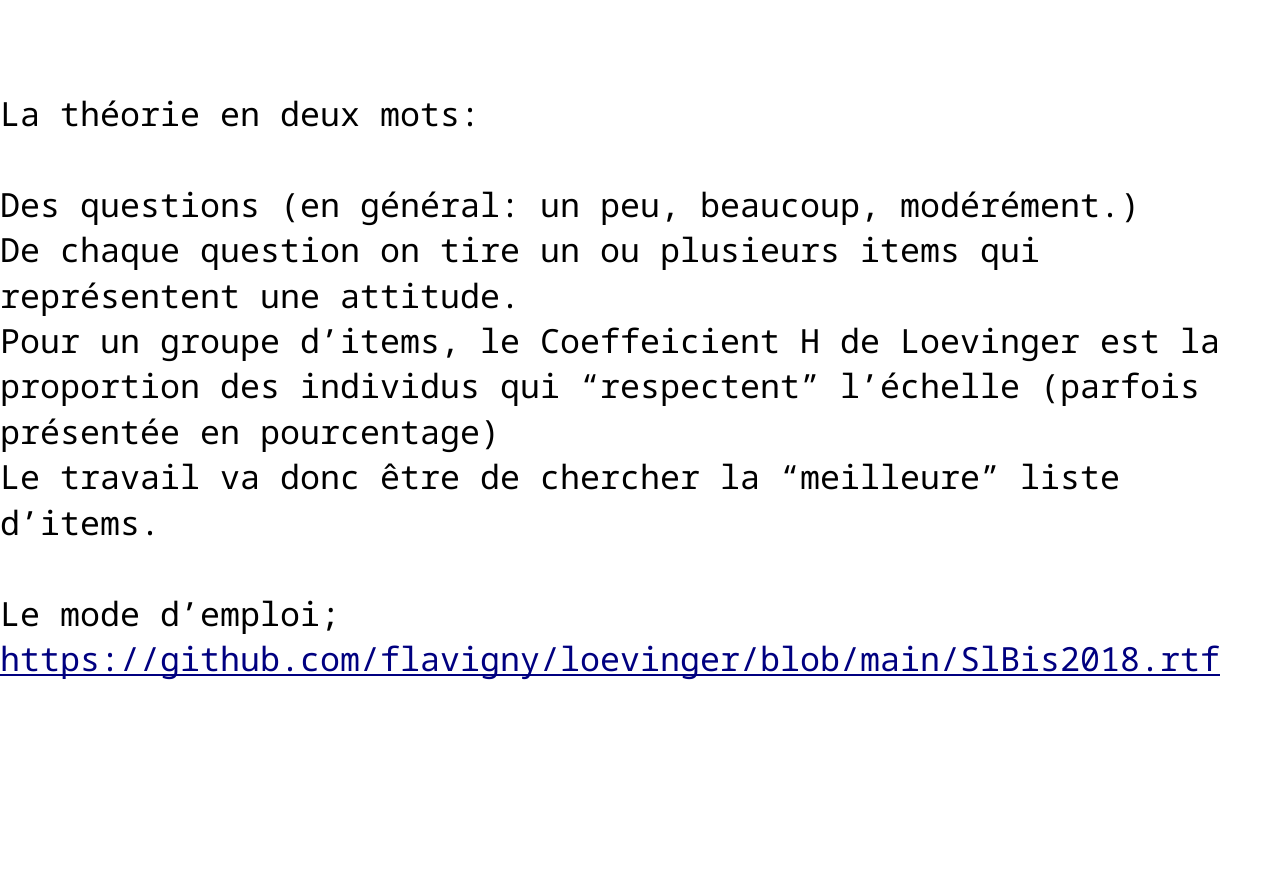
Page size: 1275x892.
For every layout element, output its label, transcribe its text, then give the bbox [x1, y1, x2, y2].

text La théorie en deux mots: [0, 91, 1275, 136]
text Des questions (en général: un peu, beaucoup, modérément.) [0, 182, 1275, 227]
text De chaque question on tire un ou plusieurs items qui représentent une attitude. [0, 227, 1275, 318]
text Le mode d’emploi; [0, 590, 1275, 636]
text Pour un groupe d’items, le Coeffeicient H de Loevinger est la proportion des individus qui “respectent” l’échelle (parfois présentée en pourcentage) [0, 318, 1275, 454]
text Le travail va donc être de chercher la “meilleure” liste d’items. [0, 454, 1275, 545]
text https://github.com/flavigny/loevinger/blob/main/SlBis2018.rtf [0, 636, 1275, 681]
